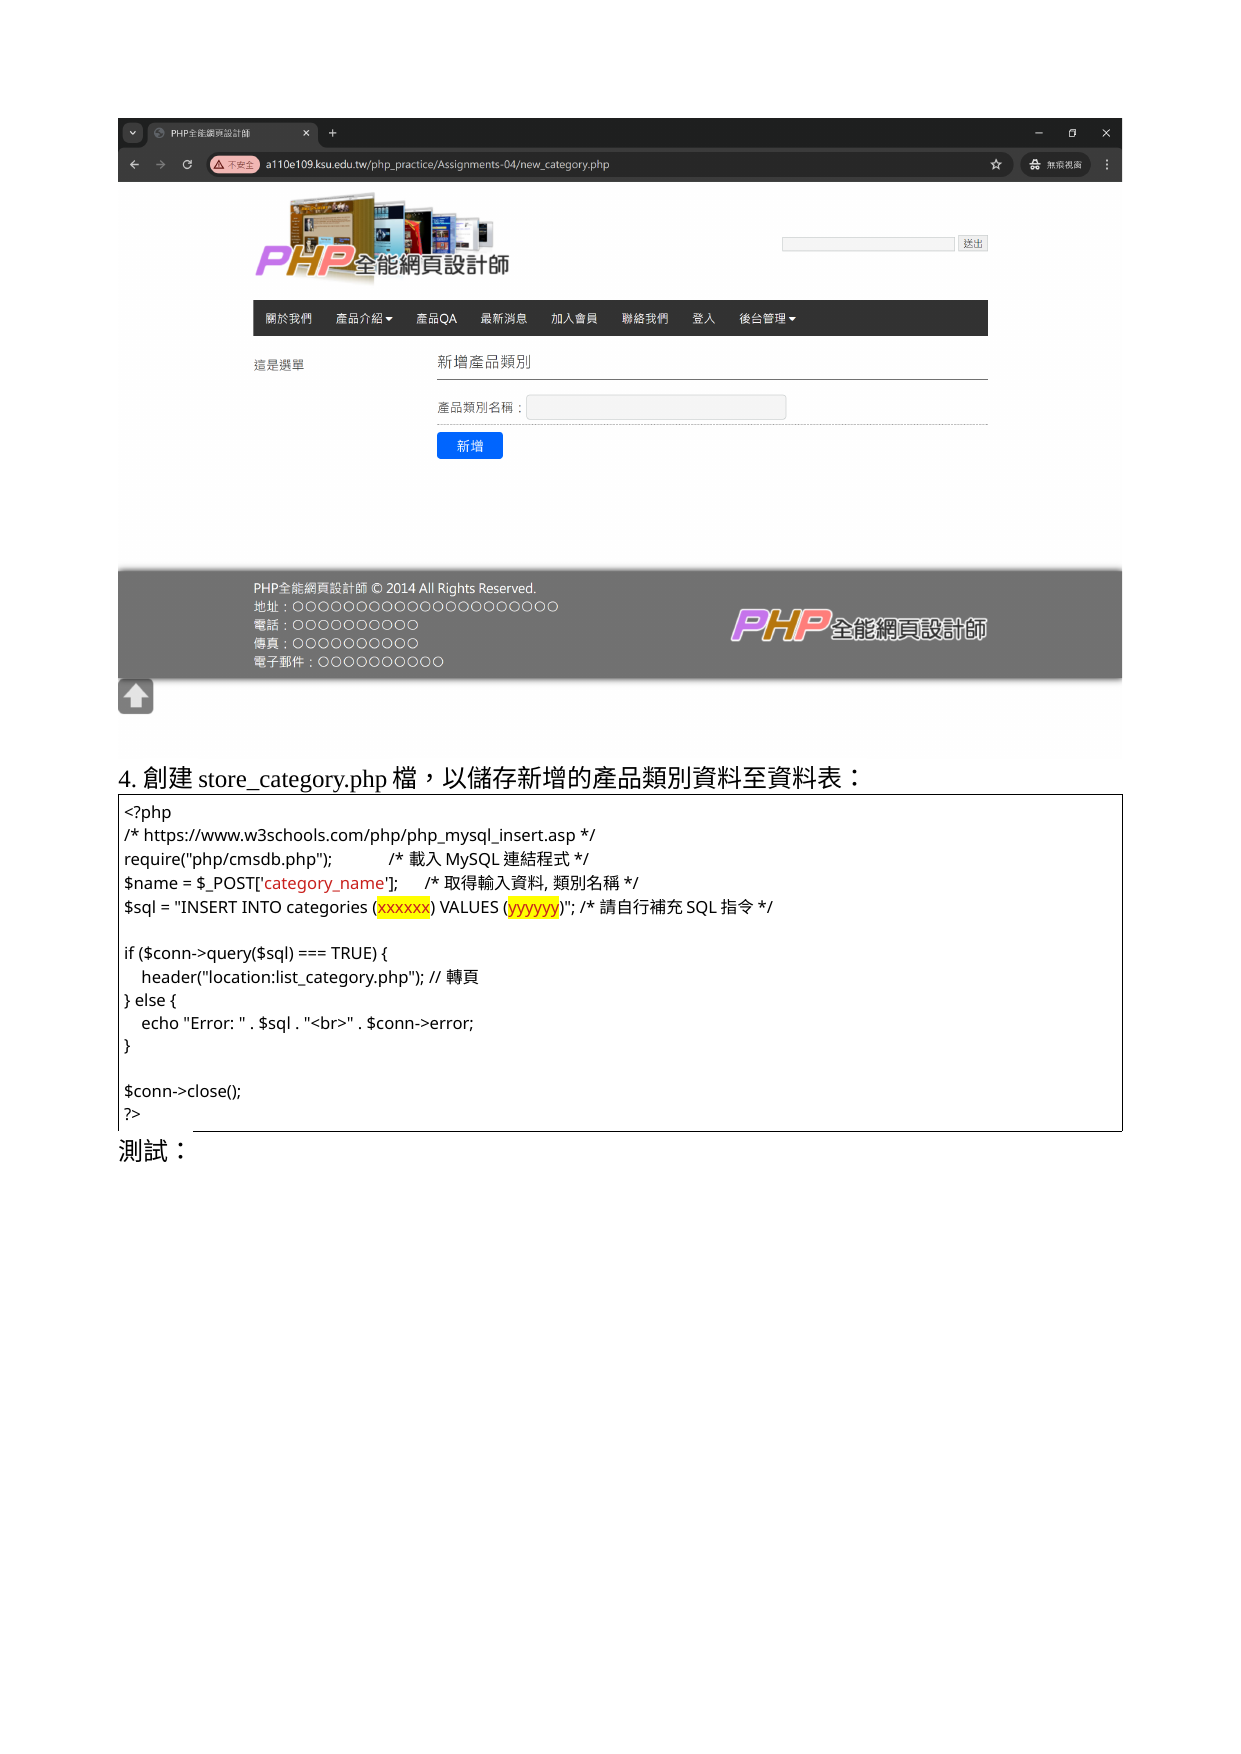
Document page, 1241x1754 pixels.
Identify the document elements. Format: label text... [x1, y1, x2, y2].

table_header <?php /* https://www.w3schools.com/php/php_mysql_insert.asp */ require("php/cmsdb.php"); /* 載入MySQL連結程式 */ $name = $_POST['category_name']; /* 取得輸入資料, 類別名稱 */ $sql = "INSERT INTO categories (xxxxxx) VALUES (yyyyyy)"; /* 請自行補充SQL指令 */ if ($conn->query($sql) === TRUE) { header("location:list_category.php"); // 轉頁 } else { echo "Error: " . $sql . "<br>" . $conn->error; } $conn->close(); ?> [119, 795, 1122, 1131]
text 4. 創建store_category.php檔，以儲存新增的產品類別資料至資料表： [118, 759, 1122, 794]
text 測試： [118, 1132, 1122, 1167]
